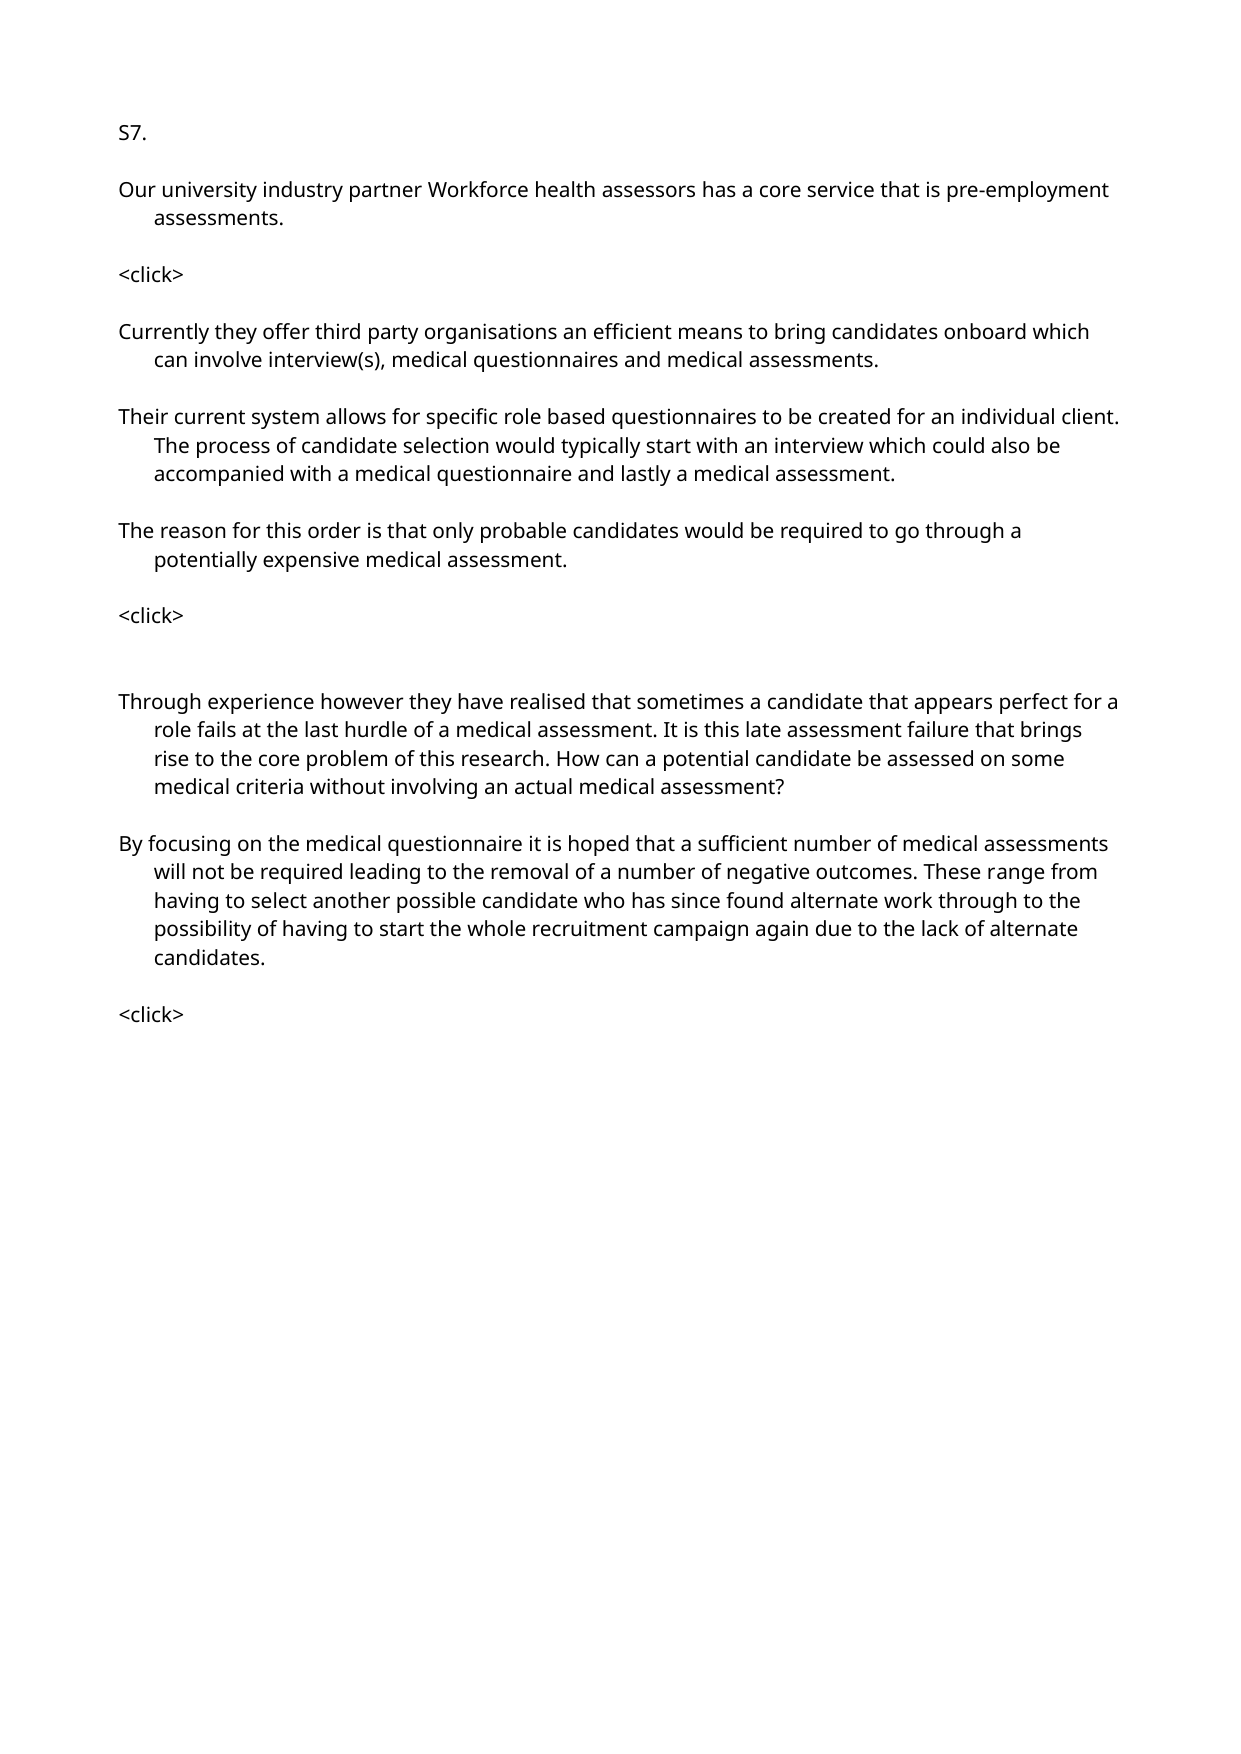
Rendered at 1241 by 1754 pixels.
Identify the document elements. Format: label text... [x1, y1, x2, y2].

text <click> [118, 260, 1122, 289]
text Our university industry partner Workforce health assessors has a core service that is pre-employment assessments. [118, 175, 1122, 232]
text By focusing on the medical questionnaire it is hoped that a sufficient number of medical assessments will not be required leading to the removal of a number of negative outcomes. These range from having to select another possible candidate who has since found alternate work through to the possibility of having to start the whole recruitment campaign again due to the lack of alternate candidates. [118, 829, 1122, 971]
text <click> [118, 1000, 1122, 1028]
text Currently they offer third party organisations an efficient means to bring candidates onboard which can involve interview(s), medical questionnaires and medical assessments. [118, 317, 1122, 374]
text S7. [118, 118, 1122, 147]
text The reason for this order is that only probable candidates would be required to go through a potentially expensive medical assessment. [118, 516, 1122, 573]
text Through experience however they have realised that sometimes a candidate that appears perfect for a role fails at the last hurdle of a medical assessment. It is this late assessment failure that brings rise to the core problem of this research. How can a potential candidate be assessed on some medical criteria without involving an actual medical assessment? [118, 687, 1122, 801]
text <click> [118, 602, 1122, 630]
text Their current system allows for specific role based questionnaires to be created for an individual client. The process of candidate selection would typically start with an interview which could also be accompanied with a medical questionnaire and lastly a medical assessment. [118, 402, 1122, 488]
